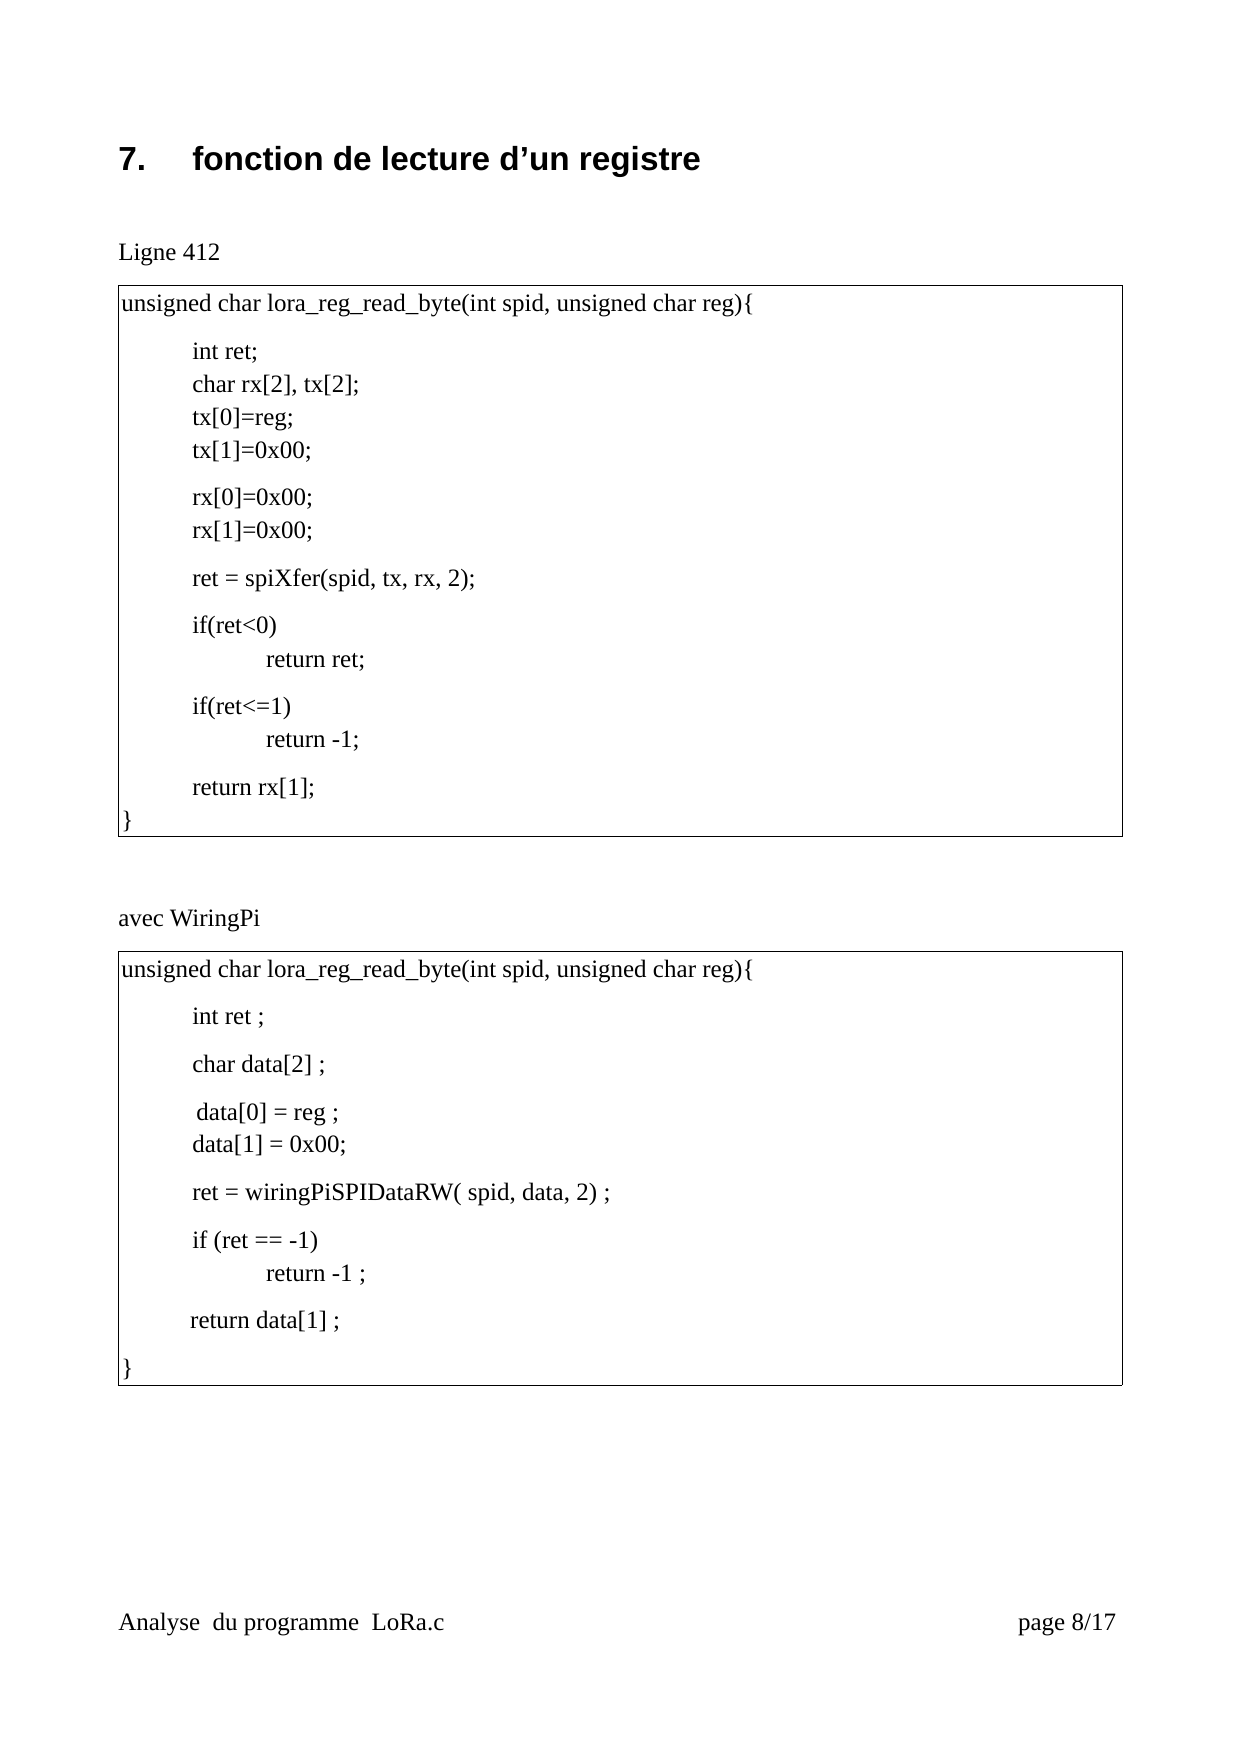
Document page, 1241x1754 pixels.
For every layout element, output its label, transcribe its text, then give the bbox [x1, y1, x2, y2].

text avec WiringPi [118, 903, 1122, 932]
text } [119, 1350, 1122, 1385]
text ret = wiringPiSPIDataRW( spid, data, 2) ; [119, 1174, 1122, 1206]
text unsigned char lora_reg_read_byte(int spid, unsigned char reg){ [119, 952, 1122, 982]
text Ligne 412 [118, 237, 1122, 266]
text return rx[1]; } [119, 769, 1122, 836]
text unsigned char lora_reg_read_byte(int spid, unsigned char reg){ [119, 286, 1122, 317]
text char data[2] ; [119, 1046, 1122, 1078]
text ret = spiXfer(spid, tx, rx, 2); [119, 560, 1122, 592]
text return data[1] ; [119, 1302, 1122, 1334]
text if(ret<0) return ret; [119, 608, 1122, 672]
text if(ret<=1) return -1; [119, 688, 1122, 753]
text if (ret == -1) return -1 ; [119, 1222, 1122, 1287]
text int ret; char rx[2], tx[2]; tx[0]=reg; tx[1]=0x00; [119, 333, 1122, 463]
text data[0] = reg ; data[1] = 0x00; [119, 1093, 1122, 1158]
text rx[0]=0x00; rx[1]=0x00; [119, 479, 1122, 544]
subtitle fonction de lecture d’un registre [118, 139, 1122, 177]
text int ret ; [119, 998, 1122, 1030]
